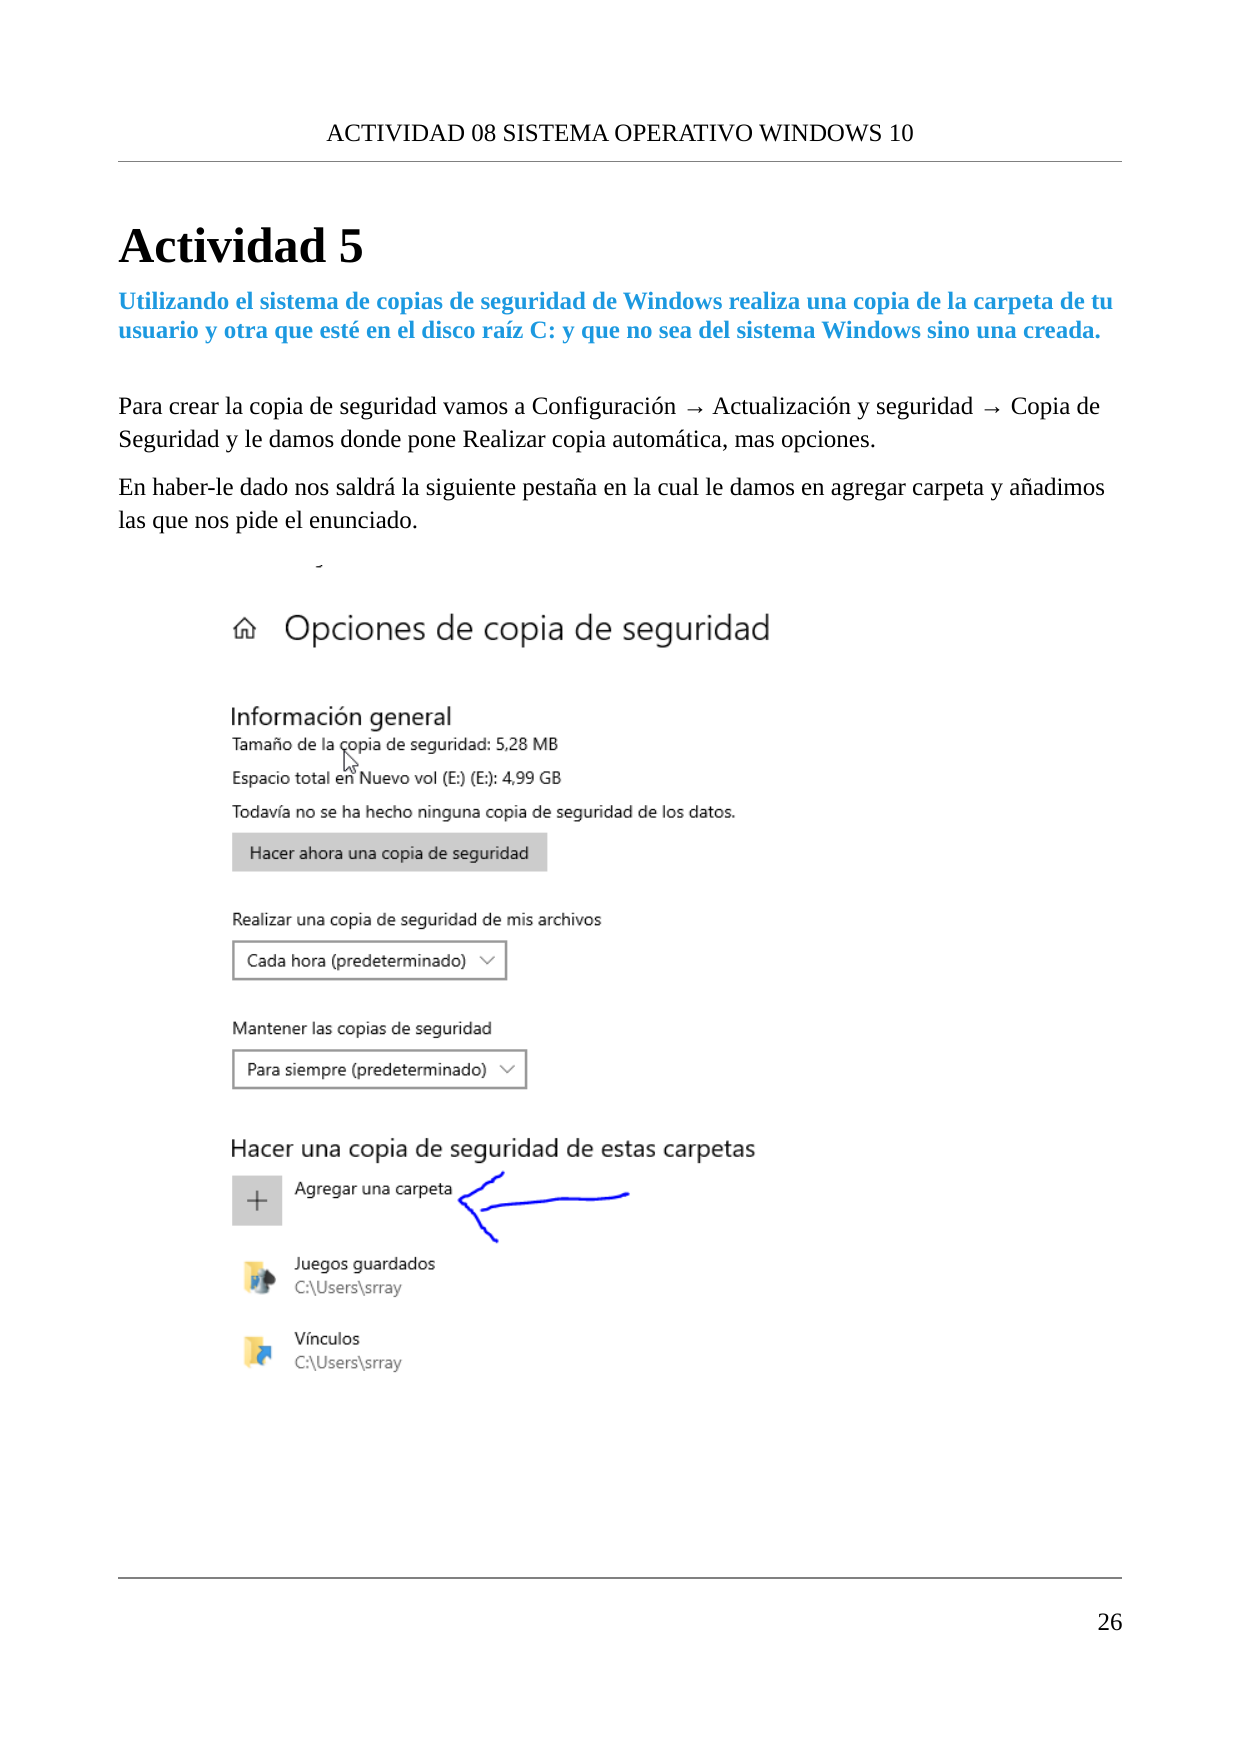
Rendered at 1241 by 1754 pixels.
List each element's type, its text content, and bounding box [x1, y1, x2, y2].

picture [226, 565, 1014, 1396]
text usuario y otra que esté en el disco raíz C: y que no sea del sistema Windows sino una creada. [118, 315, 1122, 344]
text En haber-le dado nos saldrá la siguiente pestaña en la cual le damos en agregar carpeta y añadimos las que nos pide el enunciado. [118, 472, 1122, 534]
subtitle Actividad 5 [118, 216, 1122, 274]
text Utilizando el sistema de copias de seguridad de Windows realiza una copia de la carpeta de tu [118, 286, 1122, 315]
text Para crear la copia de seguridad vamos a Configuración → Actualización y seguridad → Copia de Seguridad y le damos donde pone Realizar copia automática, mas opciones. [118, 391, 1122, 453]
